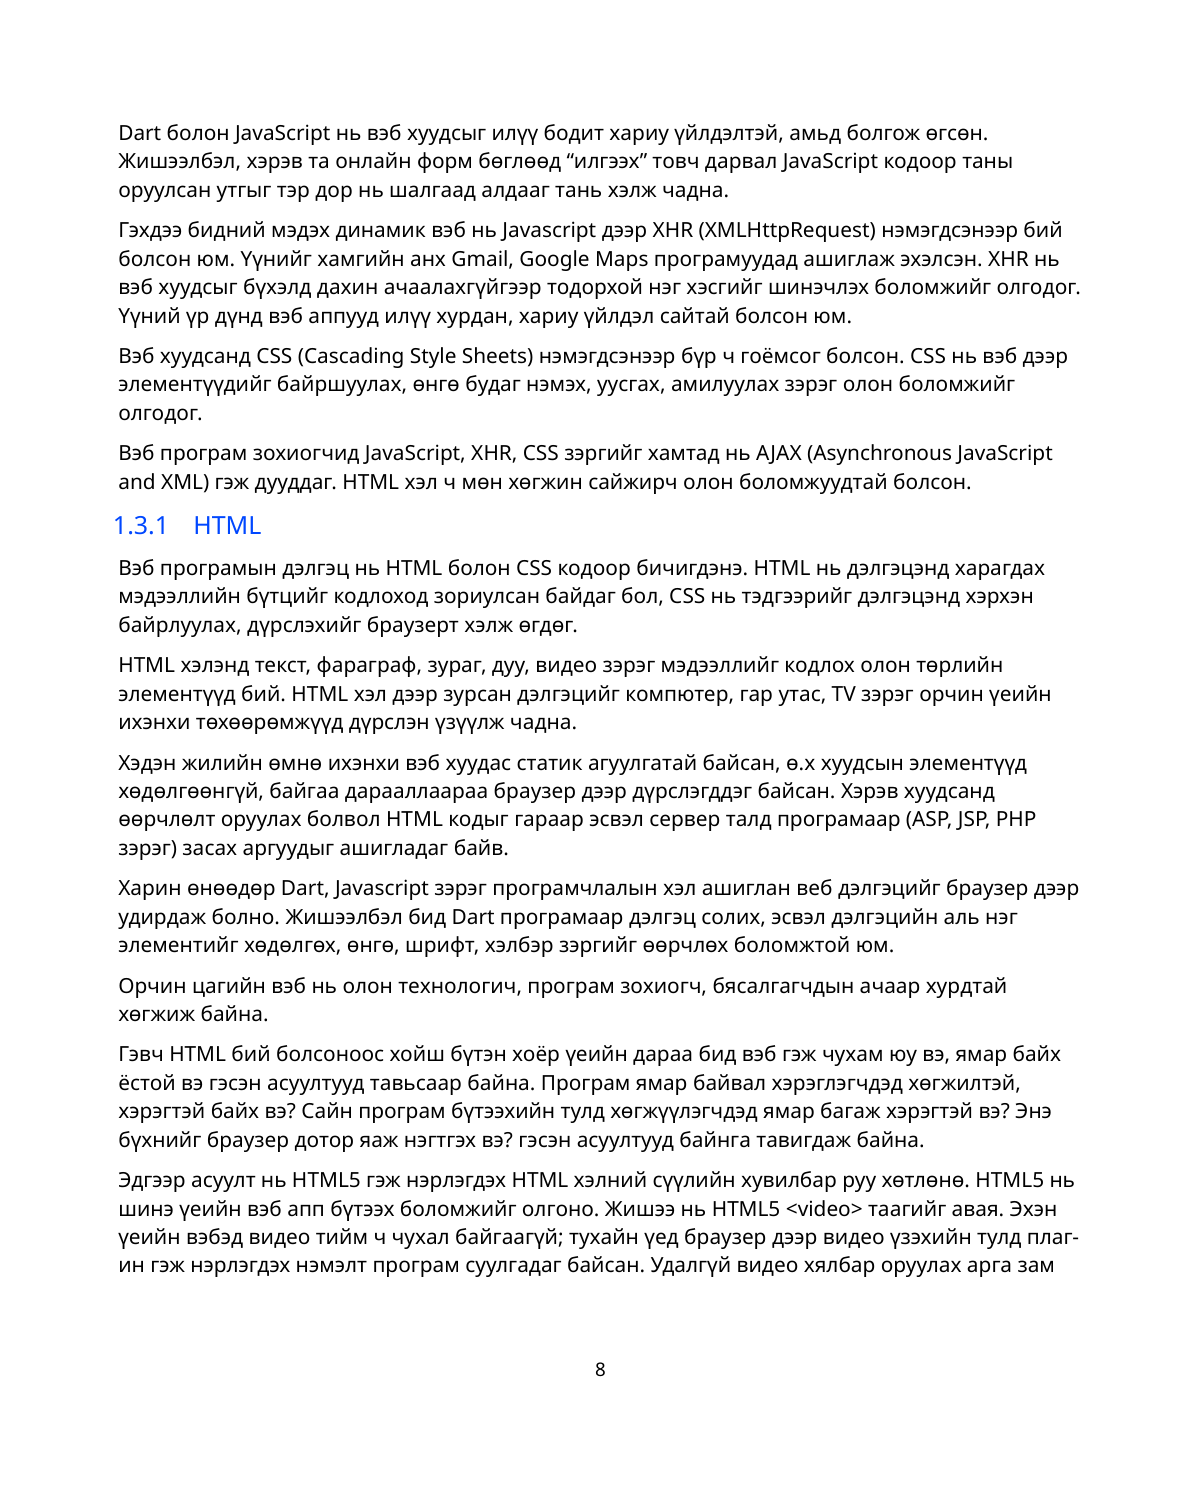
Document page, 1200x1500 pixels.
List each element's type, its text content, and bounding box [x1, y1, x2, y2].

text Хэдэн жилийн өмнө ихэнхи вэб хуудас статик агуулгатай байсан, ө.х хуудсын элементүүд хөдөлгөөнгүй, байгаа дарааллаараа браузер дээр дүрслэгддэг байсан. Хэрэв хуудсанд өөрчлөлт оруулах болвол HTML кодыг гараар эсвэл сервер талд програмаар (ASP, JSP, PHP зэрэг) засах аргуудыг ашигладаг байв. [118, 748, 1082, 861]
text Орчин цагийн вэб нь олон технологич, програм зохиогч, бясалгагчдын ачаар хурдтай хөгжиж байна. [118, 971, 1082, 1028]
text Гэвч HTML бий болсоноос хойш бүтэн хоёр үеийн дараа бид вэб гэж чухам юу вэ, ямар байх ёстой вэ гэсэн асуултууд тавьсаар байна. Програм ямар байвал хэрэглэгчдэд хөгжилтэй, хэрэгтэй байх вэ? Сайн програм бүтээхийн тулд хөгжүүлэгчдэд ямар багаж хэрэгтэй вэ? Энэ бүхнийг браузер дотор яаж нэгтгэх вэ? гэсэн асуултууд байнга тавигдаж байна. [118, 1039, 1082, 1153]
text Вэб хуудсанд CSS (Cascading Style Sheets) нэмэгдсэнээр бүр ч гоёмсог болсон. CSS нь вэб дээр элементүүдийг байршуулах, өнгө будаг нэмэх, уусгах, амилуулах зэрэг олон боломжийг олгодог. [118, 341, 1082, 426]
text Вэб програм зохиогчид JavaScript, XHR, CSS зэргийг хамтад нь AJAX (Asynchronous JavaScript and XML) гэж дууддаг. HTML хэл ч мөн хөгжин сайжирч олон боломжуудтай болсон. [118, 438, 1082, 495]
text HTML хэлэнд текст, фараграф, зураг, дуу, видео зэрэг мэдээллийг кодлох олон төрлийн элементүүд бий. HTML хэл дээр зурсан дэлгэцийг компютер, гар утас, TV зэрэг орчин үеийн ихэнхи төхөөрөмжүүд дүрслэн үзүүлж чадна. [118, 650, 1082, 736]
text Харин өнөөдөр Dart, Javascript зэрэг програмчлалын хэл ашиглан веб дэлгэцийг браузер дээр удирдаж болно. Жишээлбэл бид Dart програмаар дэлгэц солих, эсвэл дэлгэцийн аль нэг элементийг хөдөлгөх, өнгө, шрифт, хэлбэр зэргийг өөрчлөх боломжтой юм. [118, 873, 1082, 959]
text Вэб програмын дэлгэц нь HTML болон CSS кодоор бичигдэнэ. HTML нь дэлгэцэнд харагдах мэдээллийн бүтцийг кодлоход зориулсан байдаг бол, CSS нь тэдгээрийг дэлгэцэнд хэрхэн байрлуулах, дүрслэхийг браузерт хэлж өгдөг. [118, 553, 1082, 638]
text Dart болон JavaScript нь вэб хуудсыг илүү бодит хариу үйлдэлтэй, амьд болгож өгсөн. Жишээлбэл, хэрэв та онлайн форм бөглөөд “илгээх” товч дарвал JavaScript кодоор таны оруулсан утгыг тэр дор нь шалгаад алдааг тань хэлж чадна. [118, 118, 1082, 203]
subtitle HTML [106, 507, 1082, 541]
text Эдгээр асуулт нь HTML5 гэж нэрлэгдэх HTML хэлний сүүлийн хувилбар руу хөтлөнө. HTML5 нь шинэ үеийн вэб апп бүтээх боломжийг олгоно. Жишээ нь HTML5 <video> таагийг авая. Эхэн үеийн вэбэд видео тийм ч чухал байгаагүй; тухайн үед браузер дээр видео үзэхийн тулд плаг-ин гэж нэрлэгдэх нэмэлт програм суулгадаг байсан. Удалгүй видео хялбар оруулах арга зам [118, 1165, 1082, 1279]
text Гэхдээ бидний мэдэх динамик вэб нь Javascript дээр XHR (XMLHttpRequest) нэмэгдсэнээр бий болсон юм. Үүнийг хамгийн анх Gmail, Google Maps програмуудад ашиглаж эхэлсэн. XHR нь вэб хуудсыг бүхэлд дахин ачаалахгүйгээр тодорхой нэг хэсгийг шинэчлэх боломжийг олгодог. Үүний үр дүнд вэб аппууд илүү хурдан, хариу үйлдэл сайтай болсон юм. [118, 215, 1082, 329]
